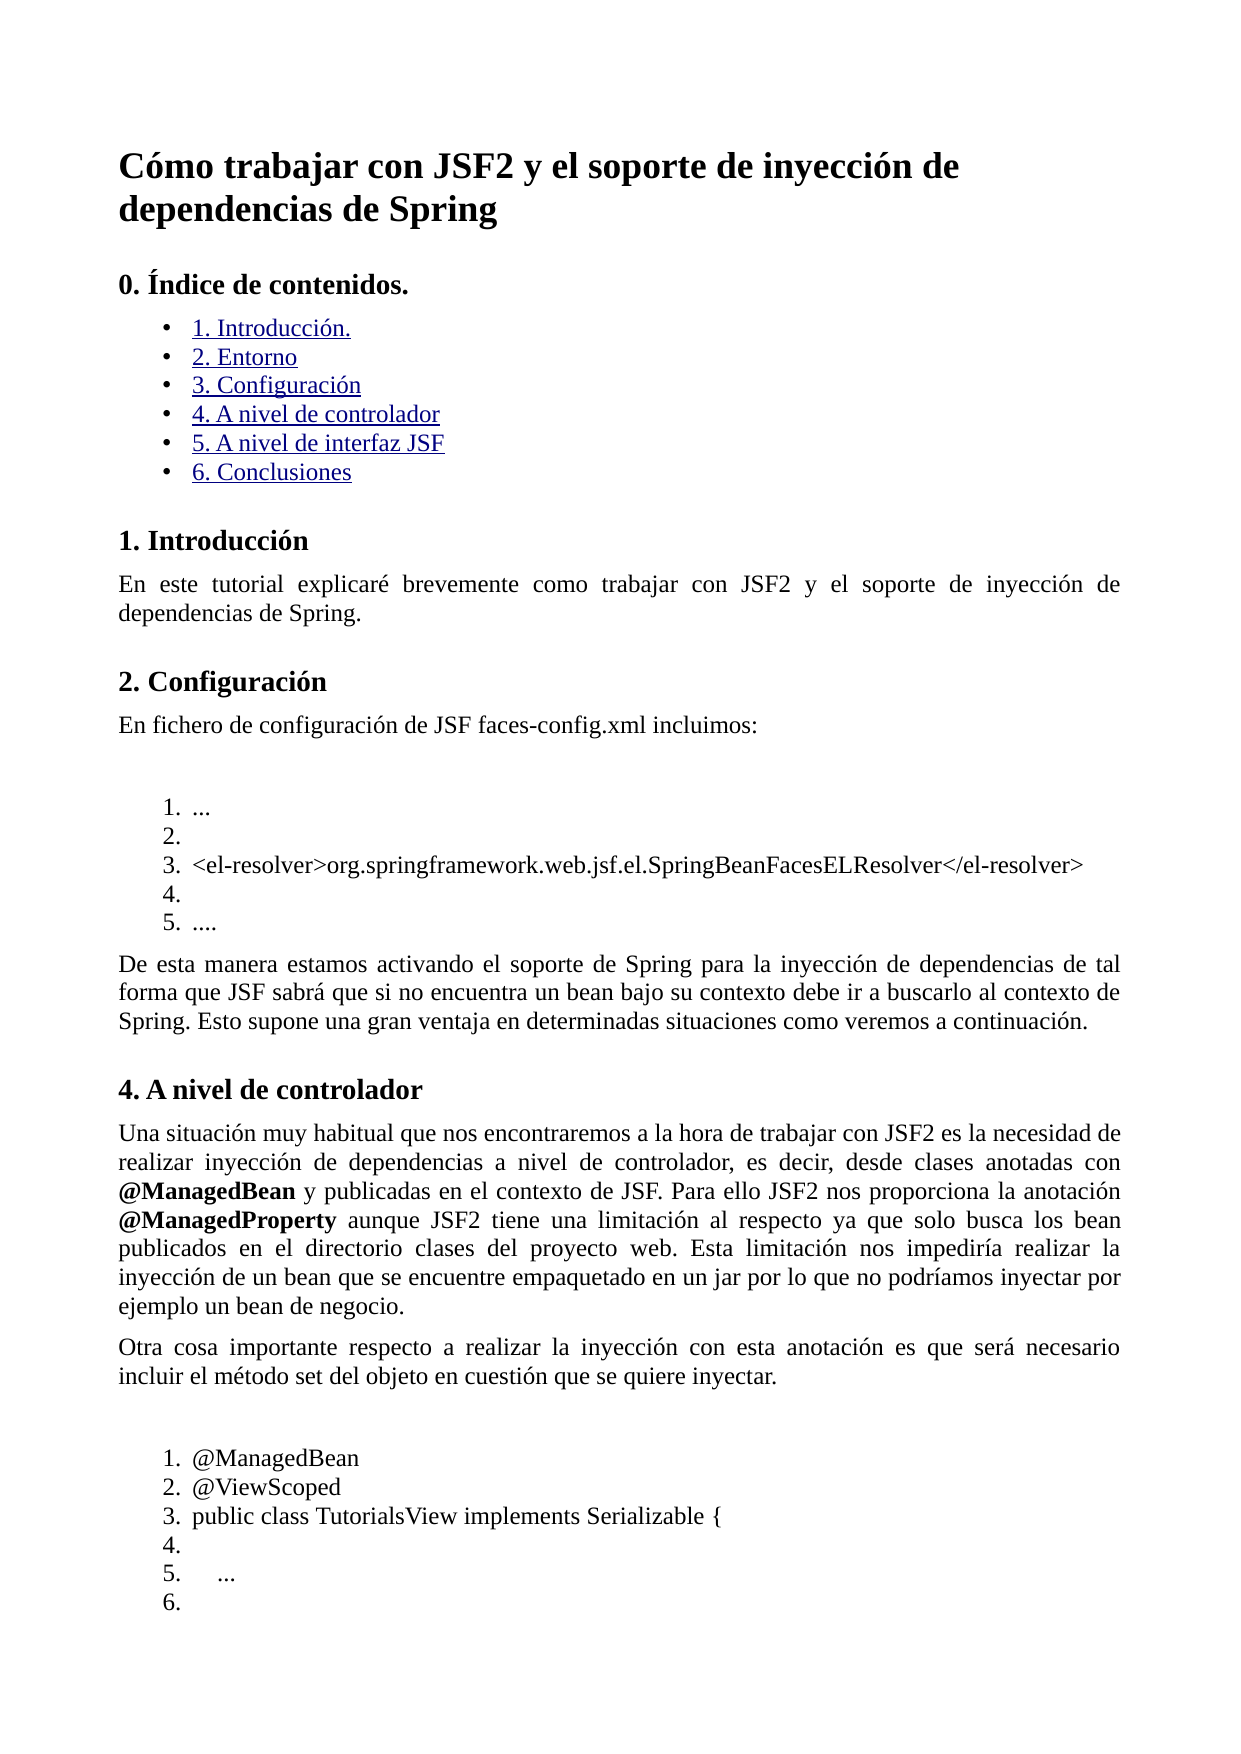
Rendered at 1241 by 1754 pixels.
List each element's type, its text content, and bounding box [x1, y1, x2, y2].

text Una situación muy habitual que nos encontraremos a la hora de trabajar con JSF2 es la necesidad de realizar inyección de dependencias a nivel de controlador, es decir, desde clases anotadas con @ManagedBean y publicadas en el contexto de JSF. Para ello JSF2 nos proporciona la anotación @ManagedProperty aunque JSF2 tiene una limitación al respecto ya que solo busca los bean publicados en el directorio clases del proyecto web. Esta limitación nos impediría realizar la inyección de un bean que se encuentre empaquetado en un jar por lo que no podríamos inyectar por ejemplo un bean de negocio. [118, 1118, 1122, 1320]
text En este tutorial explicaré brevemente como trabajar con JSF2 y el soporte de inyección de dependencias de Spring. [118, 569, 1122, 626]
list 6. Conclusiones [162, 457, 1122, 485]
list ... [162, 792, 1122, 821]
list .... [162, 907, 1122, 936]
list 4. A nivel de controlador [162, 399, 1122, 428]
list 1. Introducción. [162, 313, 1122, 342]
list <el-resolver>org.springframework.web.jsf.el.SpringBeanFacesELResolver</el-resolver> [162, 850, 1122, 879]
list ... [162, 1558, 1122, 1587]
list @ViewScoped [162, 1472, 1122, 1501]
text De esta manera estamos activando el soporte de Spring para la inyección de dependencias de tal forma que JSF sabrá que si no encuentra un bean bajo su contexto debe ir a buscarlo al contexto de Spring. Esto supone una gran ventaja en determinadas situaciones como veremos a continuación. [118, 949, 1122, 1035]
subtitle Cómo trabajar con JSF2 y el soporte de inyección de dependencias de Spring [118, 143, 1122, 229]
list 2. Entorno [162, 342, 1122, 370]
list 3. Configuración [162, 370, 1122, 399]
list 5. A nivel de interfaz JSF [162, 428, 1122, 457]
list public class TutorialsView implements Serializable { [162, 1501, 1122, 1530]
text En fichero de configuración de JSF faces-config.xml incluimos: [118, 710, 1122, 739]
subtitle 1. Introducción [118, 523, 1122, 556]
list @ManagedBean [162, 1443, 1122, 1472]
subtitle 0. Índice de contenidos. [118, 267, 1122, 300]
subtitle 4. A nivel de controlador [118, 1072, 1122, 1106]
text Otra cosa importante respecto a realizar la inyección con esta anotación es que será necesario incluir el método set del objeto en cuestión que se quiere inyectar. [118, 1332, 1122, 1390]
subtitle 2. Configuración [118, 664, 1122, 697]
